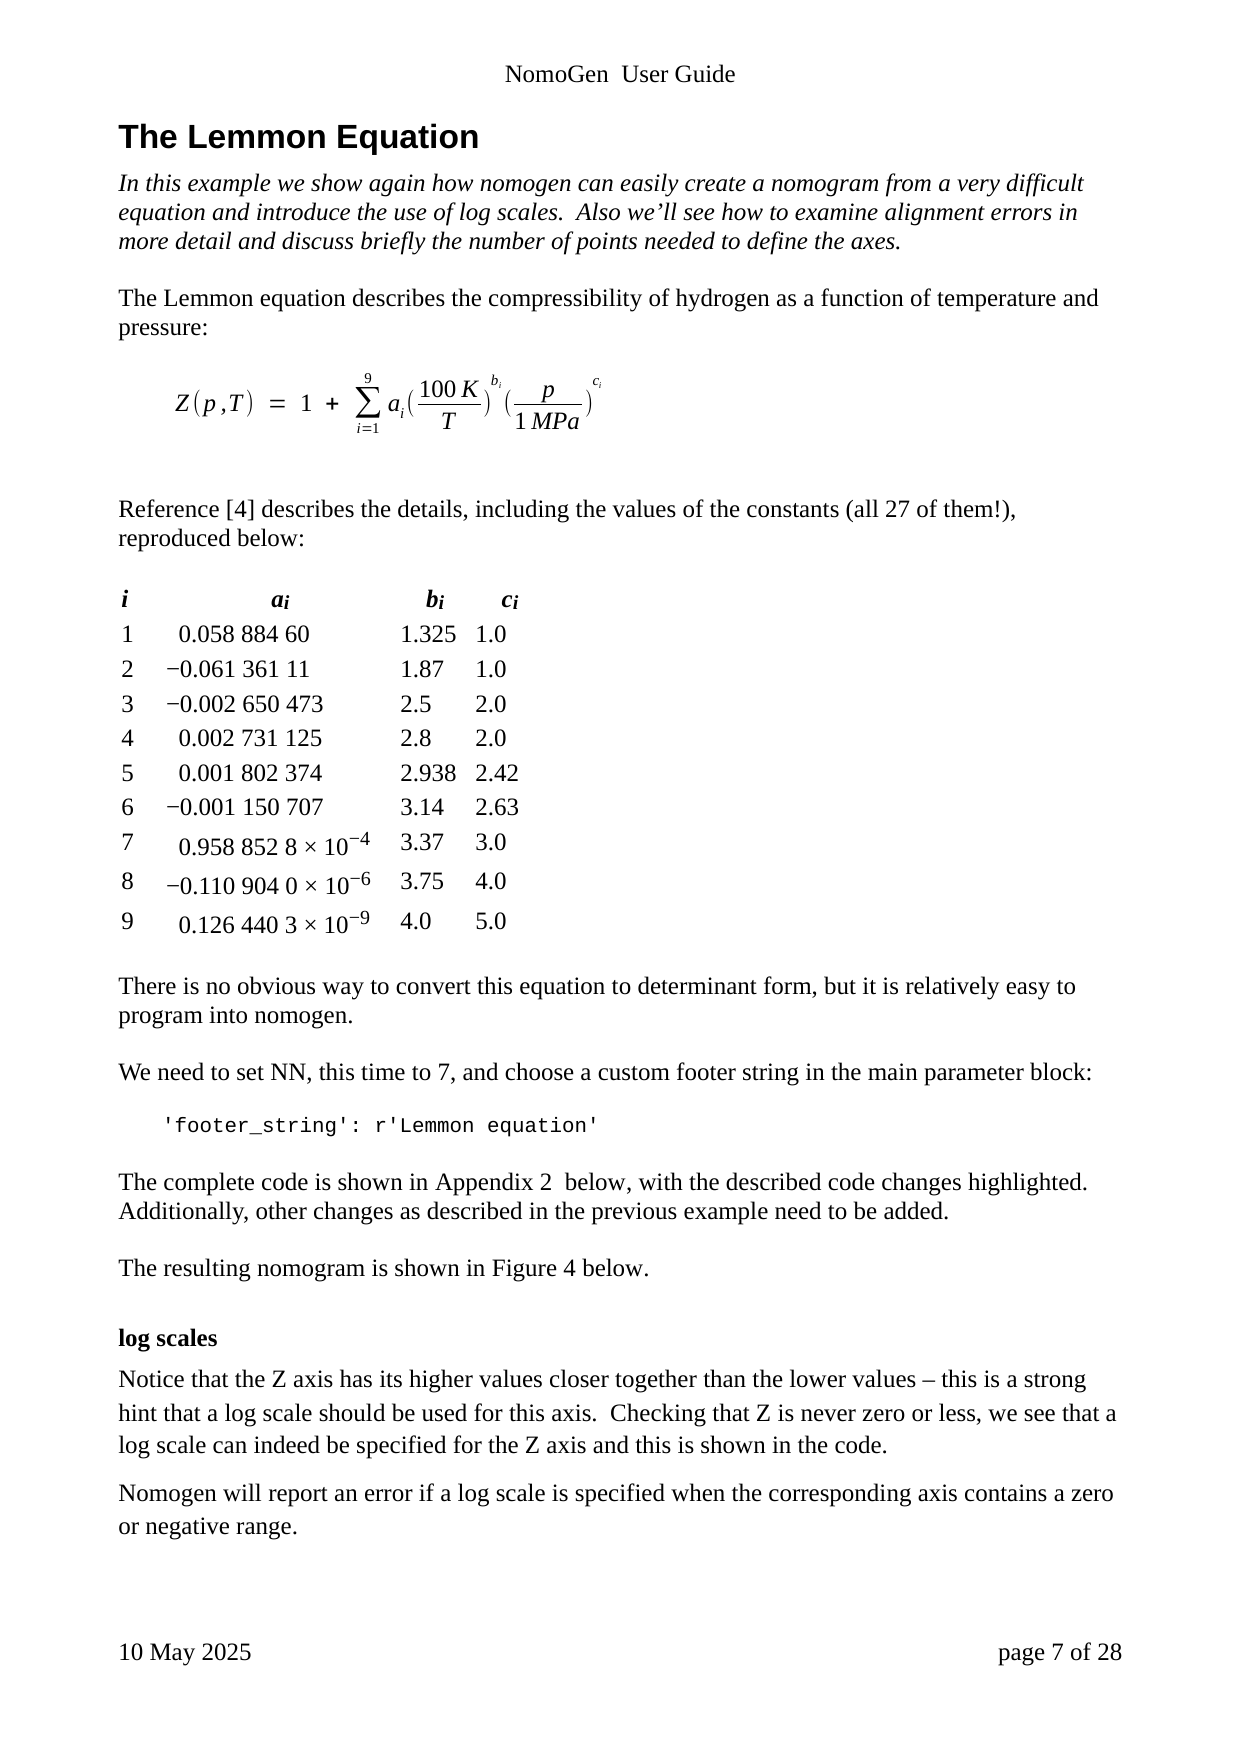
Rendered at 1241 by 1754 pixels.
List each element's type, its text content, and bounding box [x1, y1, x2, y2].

table_cell 8 [118, 864, 163, 903]
table_cell −0.110 904 0 × 10−6 [163, 864, 397, 903]
table_cell 1.0 [472, 651, 547, 686]
table_cell 2.5 [397, 686, 472, 720]
table_cell −0.001 150 707 [163, 790, 397, 824]
table_cell 2.42 [472, 755, 547, 789]
table_cell 6 [118, 790, 163, 824]
table_header i [118, 581, 163, 617]
table_cell 2.0 [472, 686, 547, 720]
text We need to set NN, this time to 7, and choose a custom footer string in the main parameter block: [118, 1057, 1122, 1086]
table_cell −0.002 650 473 [163, 686, 397, 720]
table_cell −0.061 361 11 [163, 651, 397, 686]
table_header bi [397, 581, 472, 617]
table_cell 3.14 [397, 790, 472, 824]
text Nomogen will report an error if a log scale is specified when the corresponding axis contains a zero or negative range. [118, 1478, 1122, 1540]
table_cell 0.001 802 374 [163, 755, 397, 789]
table_cell 2.0 [472, 720, 547, 755]
table_cell 2.63 [472, 790, 547, 824]
table_cell 2 [118, 651, 163, 686]
subtitle The Lemmon Equation [118, 117, 1122, 156]
text Reference [4] describes the details, including the values of the constants (all 27 of them!), reproduced below: [118, 494, 1122, 552]
text The Lemmon equation describes the compressibility of hydrogen as a function of temperature and pressure: [118, 283, 1122, 341]
table_header ci [472, 581, 547, 617]
table_cell 1 [118, 617, 163, 651]
table_cell 5 [118, 755, 163, 789]
text The resulting nomogram is shown in Figure 4 below. [118, 1253, 1122, 1282]
table_cell 4.0 [397, 903, 472, 942]
table_cell 9 [118, 903, 163, 942]
table_cell 1.325 [397, 617, 472, 651]
table_cell 0.126 440 3 × 10−9 [163, 903, 397, 942]
table_cell 3.75 [397, 864, 472, 903]
table_cell 3.37 [397, 824, 472, 863]
table_cell 0.058 884 60 [163, 617, 397, 651]
table_cell 3 [118, 686, 163, 720]
table_cell 1.87 [397, 651, 472, 686]
table_cell 1.0 [472, 617, 547, 651]
table_cell 4.0 [472, 864, 547, 903]
text There is no obvious way to convert this equation to determinant form, but it is relatively easy to program into nomogen. [118, 971, 1122, 1028]
text Notice that the Z axis has its higher values closer together than the lower values – this is a strong hint that a log scale should be used for this axis. Checking that Z is never zero or less, we see that a log scale can indeed be specified for the Z axis and this is shown in the code. [118, 1364, 1122, 1459]
table_cell 5.0 [472, 903, 547, 942]
table_cell 7 [118, 824, 163, 863]
table_cell 3.0 [472, 824, 547, 863]
table_header ai [163, 581, 397, 617]
table_cell 2.938 [397, 755, 472, 789]
text 'footer_string': r'Lemmon equation' [162, 1115, 1122, 1138]
table_cell 0.958 852 8 × 10−4 [163, 824, 397, 863]
text In this example we show again how nomogen can easily create a nomogram from a very difficult equation and introduce the use of log scales. Also we’ll see how to examine alignment errors in more detail and discuss briefly the number of points needed to define the axes. [118, 168, 1122, 255]
table_cell 0.002 731 125 [163, 720, 397, 755]
table_cell 4 [118, 720, 163, 755]
text The complete code is shown in Appendix 2 below, with the described code changes highlighted. Additionally, other changes as described in the previous example need to be added. [118, 1167, 1122, 1224]
table_cell 2.8 [397, 720, 472, 755]
subtitle log scales [118, 1323, 1122, 1352]
